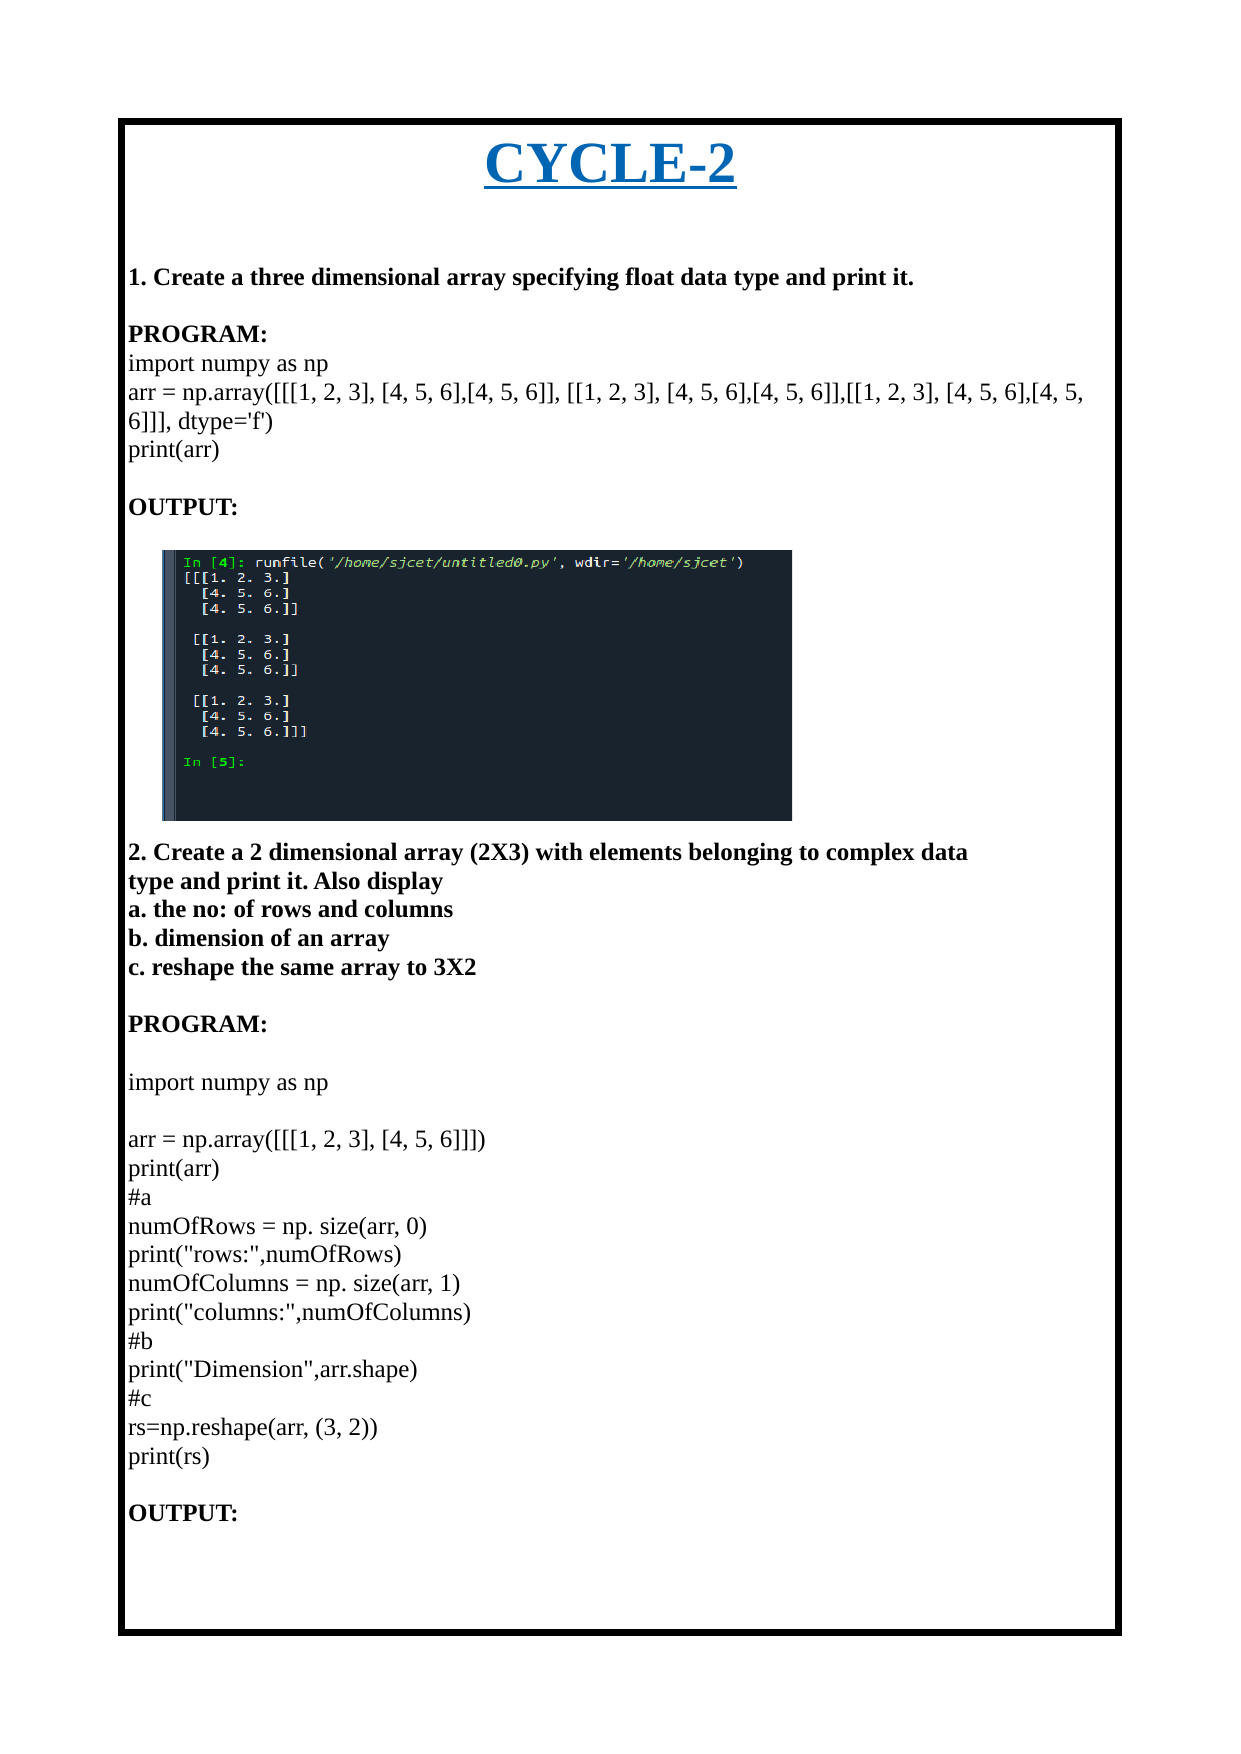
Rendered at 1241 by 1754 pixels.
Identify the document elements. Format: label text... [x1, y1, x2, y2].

text arr = np.array([[[1, 2, 3], [4, 5, 6],[4, 5, 6]], [[1, 2, 3], [4, 5, 6],[4, 5, 6]],[[1, 2, 3], [4, 5, 6],[4, 5, 6]]], dtype='f') [128, 377, 1112, 434]
text type and print it. Also display [128, 866, 1112, 894]
text numOfColumns = np. size(arr, 1) [128, 1268, 1112, 1297]
text print("rows:",numOfRows) [128, 1239, 1112, 1268]
text print("Dimension",arr.shape) [128, 1354, 1112, 1383]
text print("columns:",numOfColumns) [128, 1297, 1112, 1326]
text #c [128, 1383, 1112, 1412]
text import numpy as np [128, 348, 1112, 377]
text import numpy as np [128, 1067, 1112, 1096]
text OUTPUT: [128, 1498, 1112, 1527]
text numOfRows = np. size(arr, 0) [128, 1211, 1112, 1239]
text a. the no: of rows and columns [128, 894, 1112, 923]
picture [519, 661, 793, 821]
text print(arr) [128, 434, 1112, 463]
text PROGRAM: [128, 319, 1112, 348]
text arr = np.array([[[1, 2, 3], [4, 5, 6]]]) [128, 1124, 1112, 1153]
text #b [128, 1326, 1112, 1354]
text print(arr) [128, 1153, 1112, 1182]
text #a [128, 1182, 1112, 1211]
text rs=np.reshape(arr, (3, 2)) [128, 1412, 1112, 1441]
text OUTPUT: [128, 492, 1112, 521]
text CYCLE-2 [128, 128, 1112, 195]
text 1. Create a three dimensional array specifying float data type and print it. [128, 262, 1112, 291]
text c. reshape the same array to 3X2 [128, 952, 1112, 981]
text PROGRAM: [128, 1009, 1112, 1038]
text b. dimension of an array [128, 923, 1112, 952]
text 2. Create a 2 dimensional array (2X3) with elements belonging to complex data [128, 837, 1112, 866]
text print(rs) [128, 1441, 1112, 1469]
